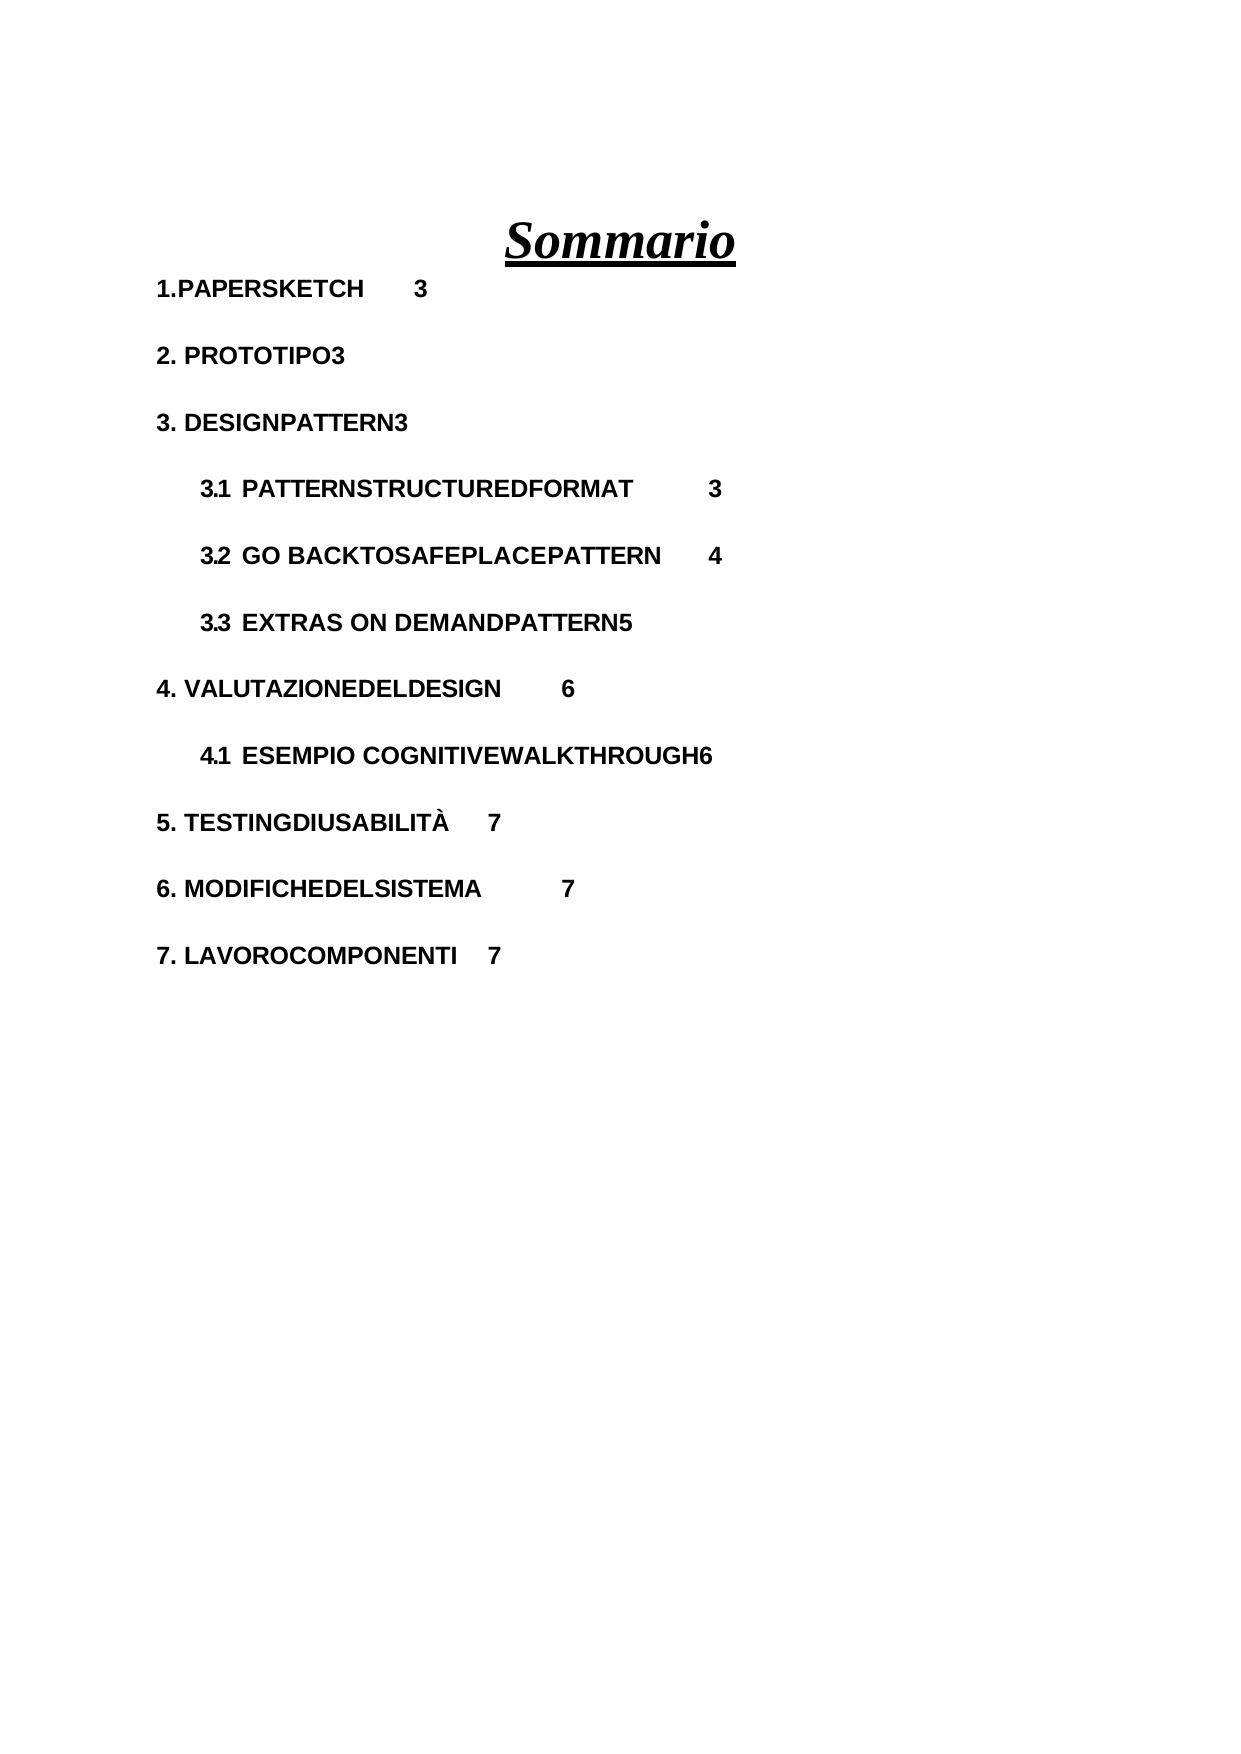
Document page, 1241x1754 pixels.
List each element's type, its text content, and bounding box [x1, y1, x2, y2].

list VALUTAZIONEDELDESIGN 6 [156, 674, 1171, 703]
list TESTINGDIUSABILITÀ 7 [156, 808, 1171, 837]
list MODIFICHEDELSISTEMA 7 [156, 874, 1171, 903]
list EXTRAS ON DEMANDPATTERN5 [200, 608, 1171, 637]
list PATTERNSTRUCTUREDFORMAT 3 [200, 474, 1171, 503]
text Sommario [142, 208, 1099, 270]
subtitle PAPERSKETCH 3 [156, 274, 1171, 303]
list DESIGNPATTERN3 [156, 408, 1171, 436]
list PROTOTIPO3 [156, 341, 1171, 370]
list LAVOROCOMPONENTI 7 [156, 941, 1171, 970]
list GO BACKTOSAFEPLACEPATTERN 4 [200, 541, 1171, 570]
list ESEMPIO COGNITIVEWALKTHROUGH6 [200, 741, 1171, 770]
